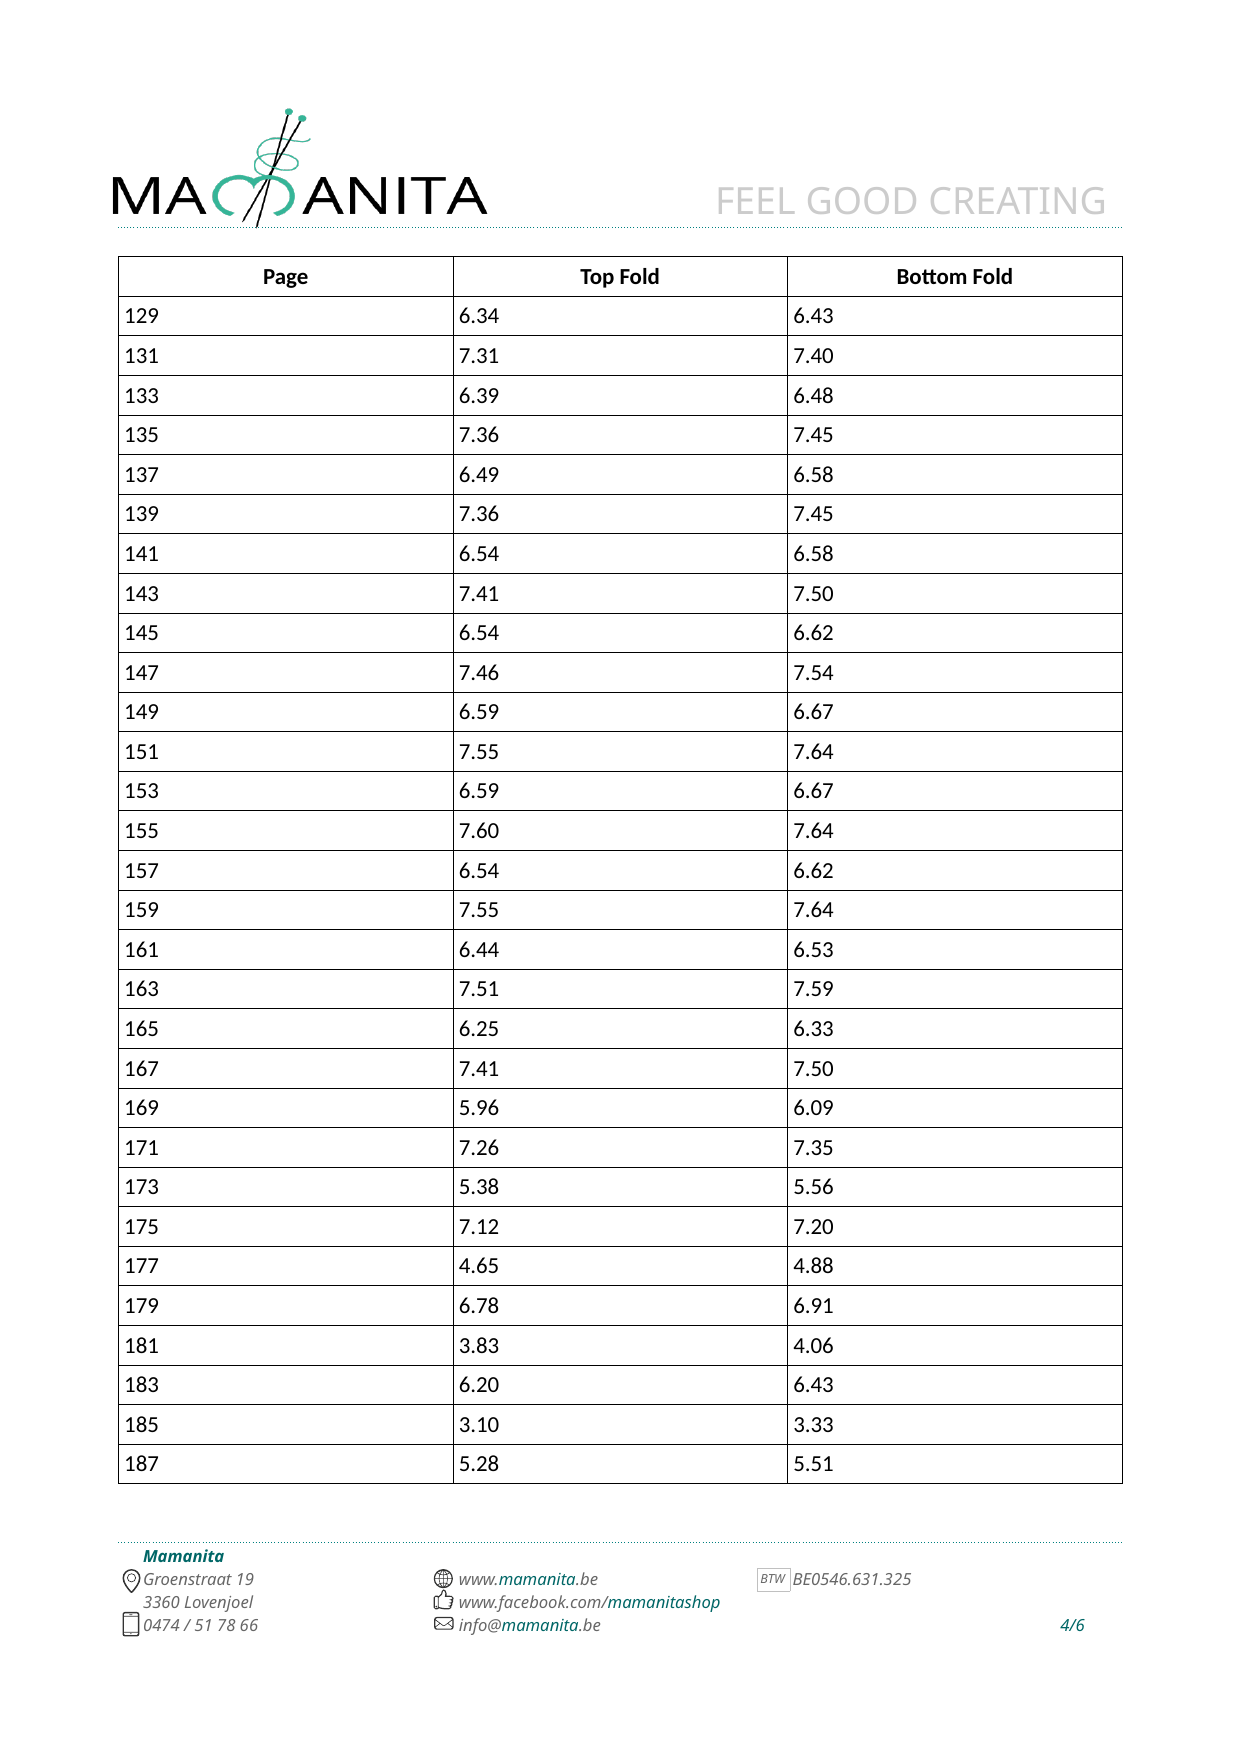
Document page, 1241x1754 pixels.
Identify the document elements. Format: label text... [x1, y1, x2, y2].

table_cell 6.49 [454, 455, 787, 494]
table_header Page [119, 257, 453, 296]
table_header Top Fold [454, 257, 787, 296]
table_cell 169 [119, 1089, 453, 1127]
table_cell 7.41 [454, 574, 787, 612]
table_cell 7.45 [788, 416, 1122, 454]
table_cell 7.31 [454, 336, 787, 375]
table_cell 7.46 [454, 653, 787, 692]
table_cell 6.43 [788, 297, 1122, 335]
table_cell 7.50 [788, 1049, 1122, 1087]
table_cell 6.58 [788, 534, 1122, 573]
table_cell 6.59 [454, 772, 787, 810]
table_cell 7.40 [788, 336, 1122, 375]
table_cell 7.36 [454, 416, 787, 454]
table_cell 7.64 [788, 732, 1122, 771]
table_cell 3.83 [454, 1326, 787, 1364]
table_cell 4.65 [454, 1247, 787, 1285]
table_cell 163 [119, 970, 453, 1008]
table_cell 7.64 [788, 811, 1122, 850]
table_cell 5.96 [454, 1089, 787, 1127]
table_cell 167 [119, 1049, 453, 1087]
table_cell 6.54 [454, 534, 787, 573]
table_cell 143 [119, 574, 453, 612]
table_cell 149 [119, 693, 453, 731]
table_cell 159 [119, 891, 453, 929]
table_cell 133 [119, 376, 453, 414]
table_cell 5.51 [788, 1445, 1122, 1483]
table_cell 7.35 [788, 1128, 1122, 1167]
table_cell 3.33 [788, 1405, 1122, 1444]
table_header Bottom Fold [788, 257, 1122, 296]
table_cell 7.50 [788, 574, 1122, 612]
table_cell 7.55 [454, 891, 787, 929]
table_cell 5.38 [454, 1168, 787, 1206]
table_cell 6.53 [788, 930, 1122, 969]
table_cell 6.09 [788, 1089, 1122, 1127]
table_cell 137 [119, 455, 453, 494]
table_cell 7.41 [454, 1049, 787, 1087]
table_cell 6.59 [454, 693, 787, 731]
table_cell 6.62 [788, 851, 1122, 889]
table_cell 7.51 [454, 970, 787, 1008]
table_cell 139 [119, 495, 453, 533]
table_cell 155 [119, 811, 453, 850]
table_cell 7.45 [788, 495, 1122, 533]
table_cell 151 [119, 732, 453, 771]
table_cell 7.60 [454, 811, 787, 850]
table_cell 5.28 [454, 1445, 787, 1483]
table_cell 6.67 [788, 772, 1122, 810]
table_cell 6.39 [454, 376, 787, 414]
picture [99, 101, 515, 243]
table_cell 157 [119, 851, 453, 889]
table_cell 6.33 [788, 1009, 1122, 1048]
table_cell 6.25 [454, 1009, 787, 1048]
table_cell 7.55 [454, 732, 787, 771]
table_cell 173 [119, 1168, 453, 1206]
table_cell 7.59 [788, 970, 1122, 1008]
table_cell 183 [119, 1366, 453, 1404]
table_cell 175 [119, 1207, 453, 1246]
table_cell 171 [119, 1128, 453, 1167]
table_cell 179 [119, 1286, 453, 1325]
table_cell 145 [119, 614, 453, 652]
table_cell 6.43 [788, 1366, 1122, 1404]
table_cell 181 [119, 1326, 453, 1364]
table_cell 5.56 [788, 1168, 1122, 1206]
table_cell 7.54 [788, 653, 1122, 692]
table_cell 7.64 [788, 891, 1122, 929]
table_cell 6.44 [454, 930, 787, 969]
table_cell 7.20 [788, 1207, 1122, 1246]
table_cell 7.36 [454, 495, 787, 533]
table_cell 4.88 [788, 1247, 1122, 1285]
table_cell 6.62 [788, 614, 1122, 652]
table_cell 177 [119, 1247, 453, 1285]
table_cell 187 [119, 1445, 453, 1483]
table_cell 129 [119, 297, 453, 335]
table_cell 6.54 [454, 851, 787, 889]
table_cell 3.10 [454, 1405, 787, 1444]
table_cell 6.78 [454, 1286, 787, 1325]
table_cell 6.20 [454, 1366, 787, 1404]
table_cell 147 [119, 653, 453, 692]
table_cell 165 [119, 1009, 453, 1048]
table_cell 131 [119, 336, 453, 375]
table_cell 6.58 [788, 455, 1122, 494]
table_cell 6.54 [454, 614, 787, 652]
table_cell 185 [119, 1405, 453, 1444]
table_cell 4.06 [788, 1326, 1122, 1364]
table_cell 135 [119, 416, 453, 454]
table_cell 7.12 [454, 1207, 787, 1246]
table_cell 7.26 [454, 1128, 787, 1167]
table_cell 141 [119, 534, 453, 573]
table_cell 153 [119, 772, 453, 810]
table_cell 6.48 [788, 376, 1122, 414]
table_cell 6.91 [788, 1286, 1122, 1325]
table_cell 161 [119, 930, 453, 969]
table_cell 6.67 [788, 693, 1122, 731]
table_cell 6.34 [454, 297, 787, 335]
